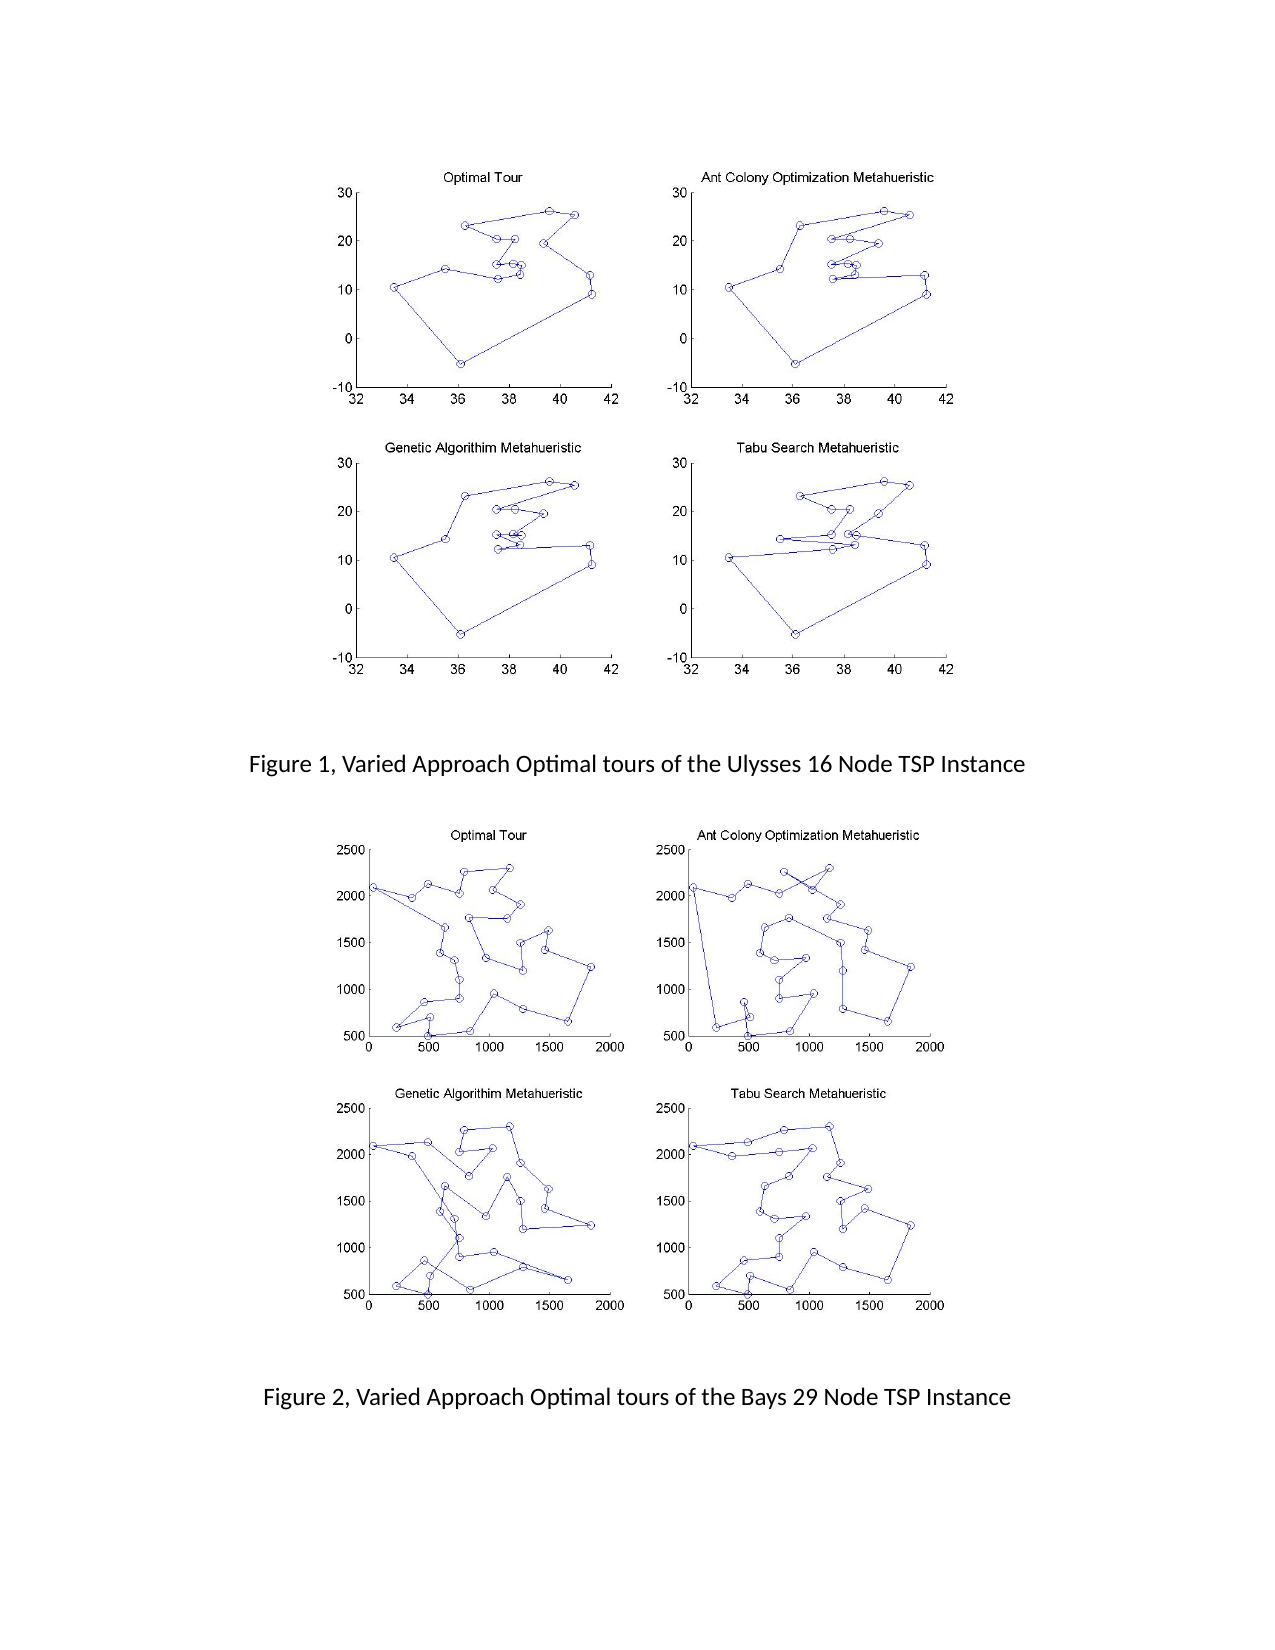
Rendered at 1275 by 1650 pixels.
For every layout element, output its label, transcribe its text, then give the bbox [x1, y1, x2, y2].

picture [257, 150, 1018, 720]
text Figure 2, Varied Approach Optimal tours of the Bays 29 Node TSP Instance [150, 1381, 1125, 1412]
text Figure 1, Varied Approach Optimal tours of the Ulysses 16 Node TSP Instance [150, 748, 1125, 778]
picture [274, 809, 1001, 1354]
